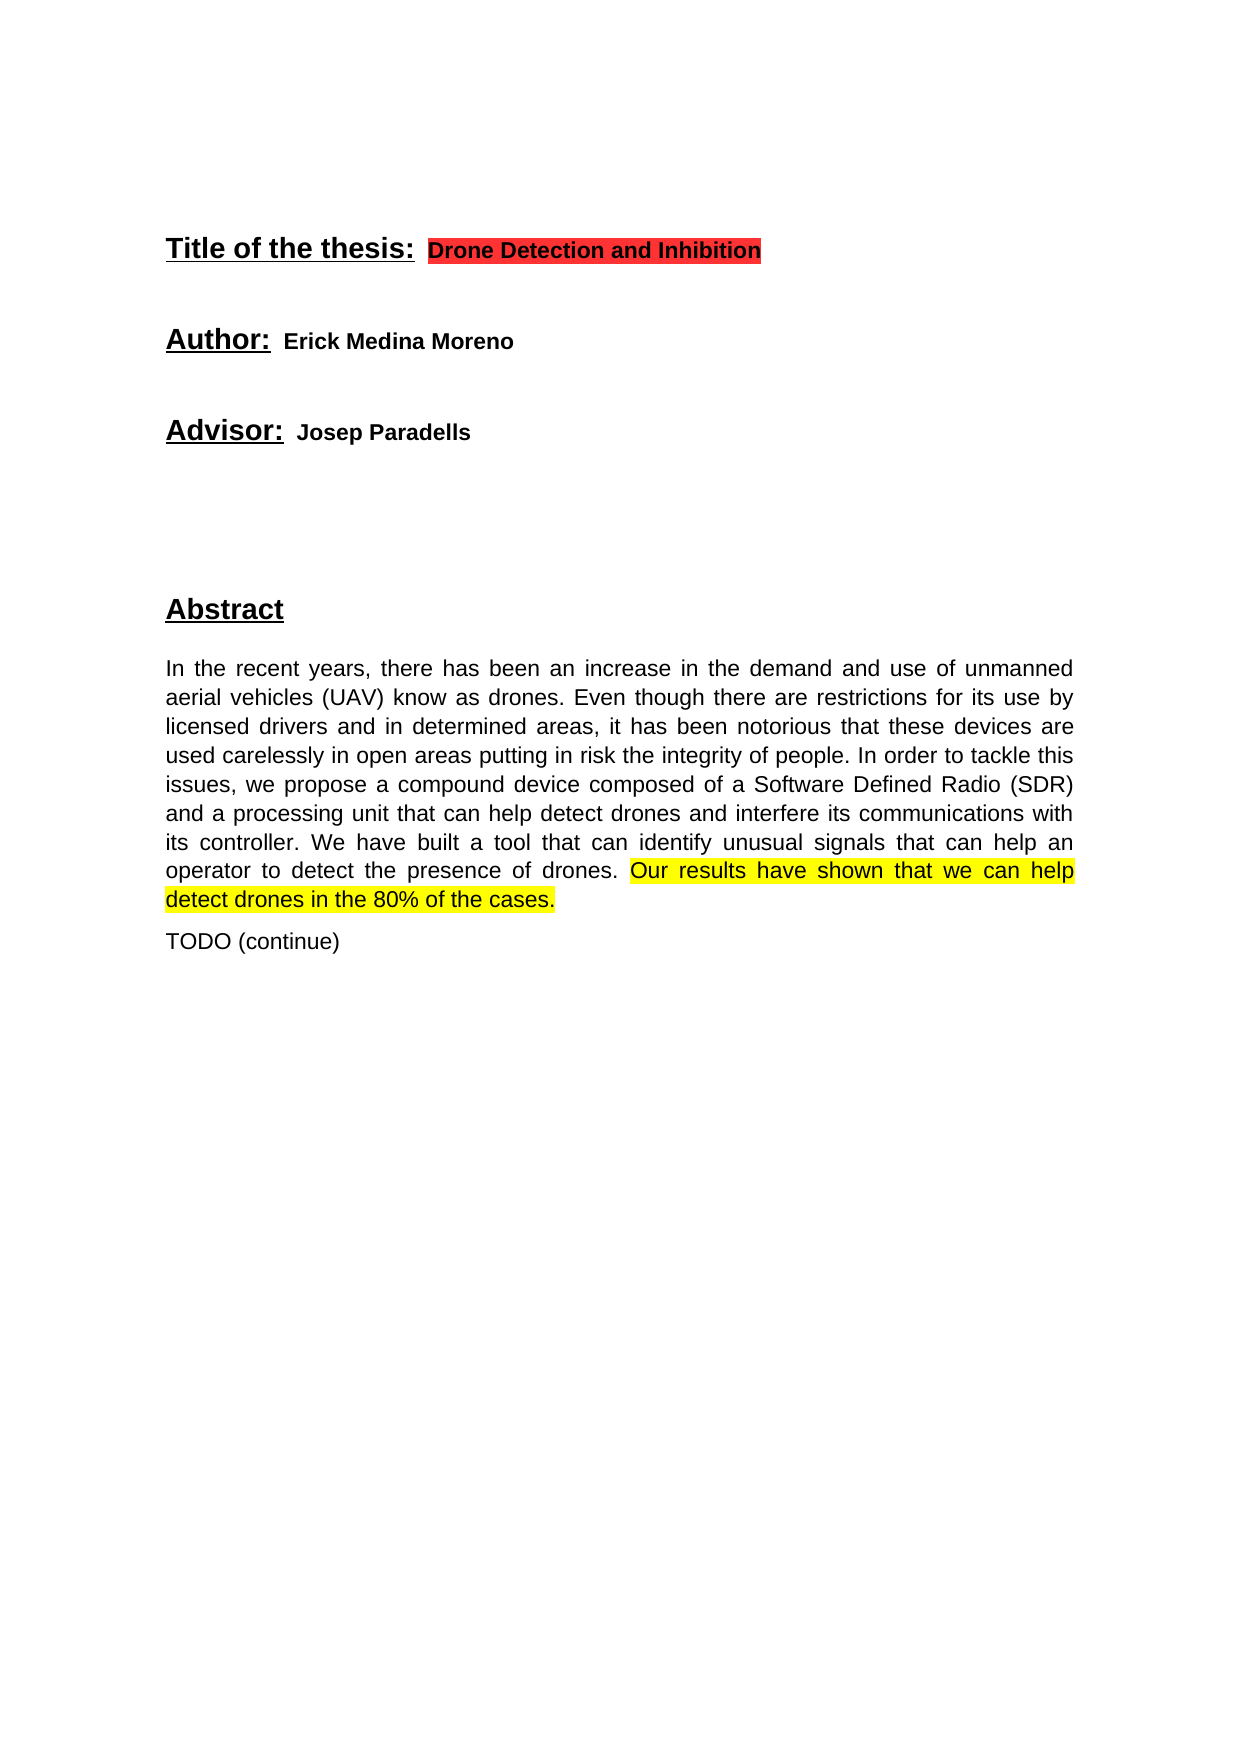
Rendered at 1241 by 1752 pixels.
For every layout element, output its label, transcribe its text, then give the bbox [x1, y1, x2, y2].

text Author: Erick Medina Moreno [165, 322, 1075, 356]
text Advisor: Josep Paradells [165, 413, 1075, 447]
text Title of the thesis: Drone Detection and Inhibition [165, 232, 1075, 265]
title Abstract [165, 592, 1075, 625]
text In the recent years, there has been an increase in the demand and use of unmanned aerial vehicles (UAV) know as drones. Even though there are restrictions for its use by licensed drivers and in determined areas, it has been notorious that these devices are used carelessly in open areas putting in risk the integrity of people. In order to tackle this issues, we propose a compound device composed of a Software Defined Radio (SDR) and a processing unit that can help detect drones and interfere its communications with its controller. We have built a tool that can identify unusual signals that can help an operator to detect the presence of drones. Our results have shown that we can help detect drones in the 80% of the cases. [165, 655, 1075, 913]
text TODO (continue) [165, 928, 1075, 954]
